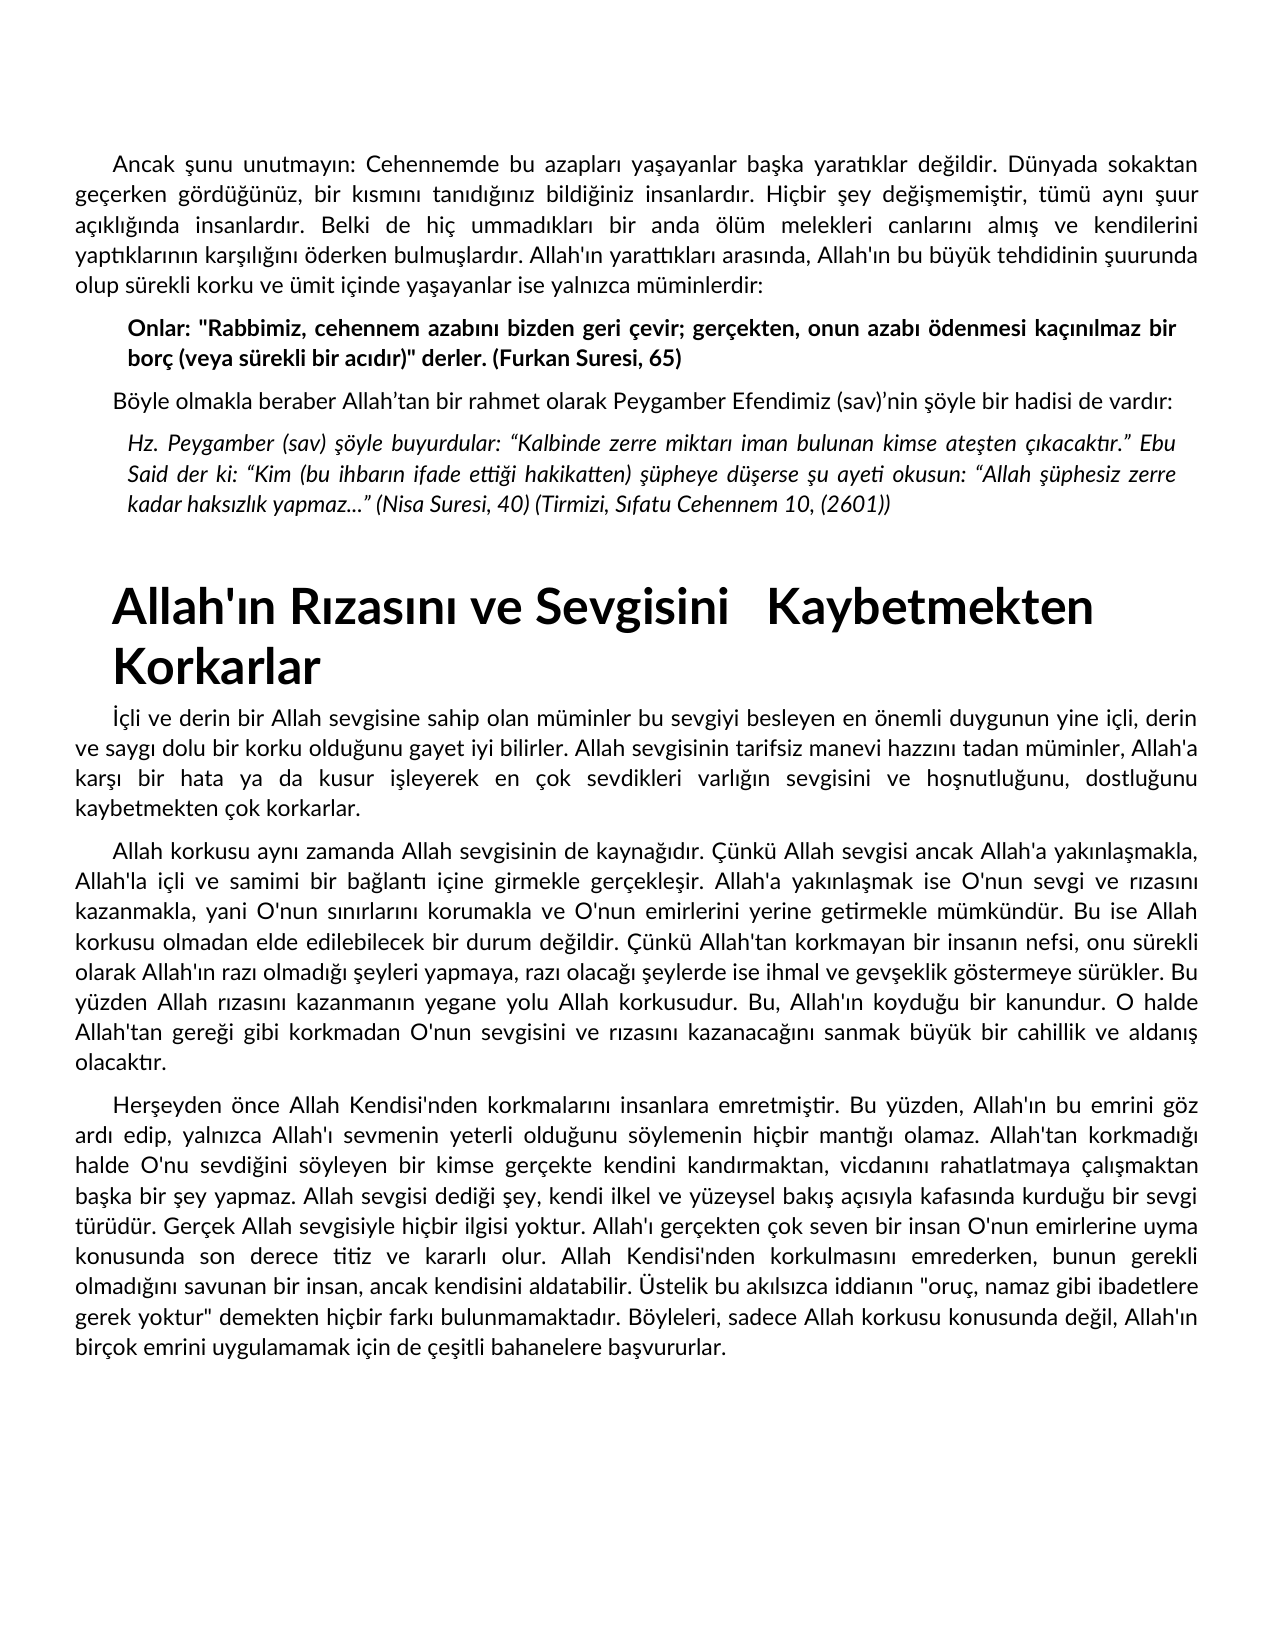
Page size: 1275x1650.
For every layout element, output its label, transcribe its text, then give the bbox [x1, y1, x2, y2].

text Hz. Peygamber (sav) şöyle buyurdular: “Kalbinde zerre miktarı iman bulunan kimse ateşten çıkacaktır.” Ebu Said der ki: “Kim (bu ihbarın ifade ettiği hakikatten) şüpheye düşerse şu ayeti okusun: “Allah şüphesiz zerre kadar haksızlık yapmaz...” (Nisa Suresi, 40) (Tirmizi, Sıfatu Cehennem 10, (2601)) [127, 429, 1177, 517]
text Onlar: "Rabbimiz, cehennem azabını bizden geri çevir; gerçekten, onun azabı ödenmesi kaçınılmaz bir borç (veya sürekli bir acıdır)" derler. (Furkan Suresi, 65) [127, 313, 1177, 371]
subtitle Allah'ın Rızasını ve Sevgisini Kaybetmekten Korkarlar [112, 575, 1200, 695]
text Böyle olmakla beraber Allah’tan bir rahmet olarak Peygamber Efendimiz (sav)’nin şöyle bir hadisi de vardır: [75, 386, 1200, 414]
text Allah korkusu aynı zamanda Allah sevgisinin de kaynağıdır. Çünkü Allah sevgisi ancak Allah'a yakınlaşmakla, Allah'la içli ve samimi bir bağlantı içine girmekle gerçekleşir. Allah'a yakınlaşmak ise O'nun sevgi ve rızasını kazanmakla, yani O'nun sınırlarını korumakla ve O'nun emirlerini yerine getirmekle mümkündür. Bu ise Allah korkusu olmadan elde edilebilecek bir durum değildir. Çünkü Allah'tan korkmayan bir insanın nefsi, onu sürekli olarak Allah'ın razı olmadığı şeyleri yapmaya, razı olacağı şeylerde ise ihmal ve gevşeklik göstermeye sürükler. Bu yüzden Allah rızasını kazanmanın yegane yolu Allah korkusudur. Bu, Allah'ın koyduğu bir kanundur. O halde Allah'tan gereği gibi korkmadan O'nun sevgisini ve rızasını kazanacağını sanmak büyük bir cahillik ve aldanış olacaktır. [75, 837, 1200, 1076]
text Herşeyden önce Allah Kendisi'nden korkmalarını insanlara emretmiştir. Bu yüzden, Allah'ın bu emrini göz ardı edip, yalnızca Allah'ı sevmenin yeterli olduğunu söylemenin hiçbir mantığı olamaz. Allah'tan korkmadığı halde O'nu sevdiğini söyleyen bir kimse gerçekte kendini kandırmaktan, vicdanını rahatlatmaya çalışmaktan başka bir şey yapmaz. Allah sevgisi dediği şey, kendi ilkel ve yüzeysel bakış açısıyla kafasında kurduğu bir sevgi türüdür. Gerçek Allah sevgisiyle hiçbir ilgisi yoktur. Allah'ı gerçekten çok seven bir insan O'nun emirlerine uyma konusunda son derece titiz ve kararlı olur. Allah Kendisi'nden korkulmasını emrederken, bunun gerekli olmadığını savunan bir insan, ancak kendisini aldatabilir. Üstelik bu akılsızca iddianın "oruç, namaz gibi ibadetlere gerek yoktur" demekten hiçbir farkı bulunmamaktadır. Böyleleri, sadece Allah korkusu konusunda değil, Allah'ın birçok emrini uygulamamak için de çeşitli bahanelere başvururlar. [75, 1091, 1200, 1360]
text İçli ve derin bir Allah sevgisine sahip olan müminler bu sevgiyi besleyen en önemli duygunun yine içli, derin ve saygı dolu bir korku olduğunu gayet iyi bilirler. Allah sevgisinin tarifsiz manevi hazzını tadan müminler, Allah'a karşı bir hata ya da kusur işleyerek en çok sevdikleri varlığın sevgisini ve hoşnutluğunu, dostluğunu kaybetmekten çok korkarlar. [75, 703, 1200, 821]
text Ancak şunu unutmayın: Cehennemde bu azapları yaşayanlar başka yaratıklar değildir. Dünyada sokaktan geçerken gördüğünüz, bir kısmını tanıdığınız bildiğiniz insanlardır. Hiçbir şey değişmemiştir, tümü aynı şuur açıklığında insanlardır. Belki de hiç ummadıkları bir anda ölüm melekleri canlarını almış ve kendilerini yaptıklarının karşılığını öderken bulmuşlardır. Allah'ın yarattıkları arasında, Allah'ın bu büyük tehdidinin şuurunda olup sürekli korku ve ümit içinde yaşayanlar ise yalnızca müminlerdir: [75, 150, 1200, 298]
